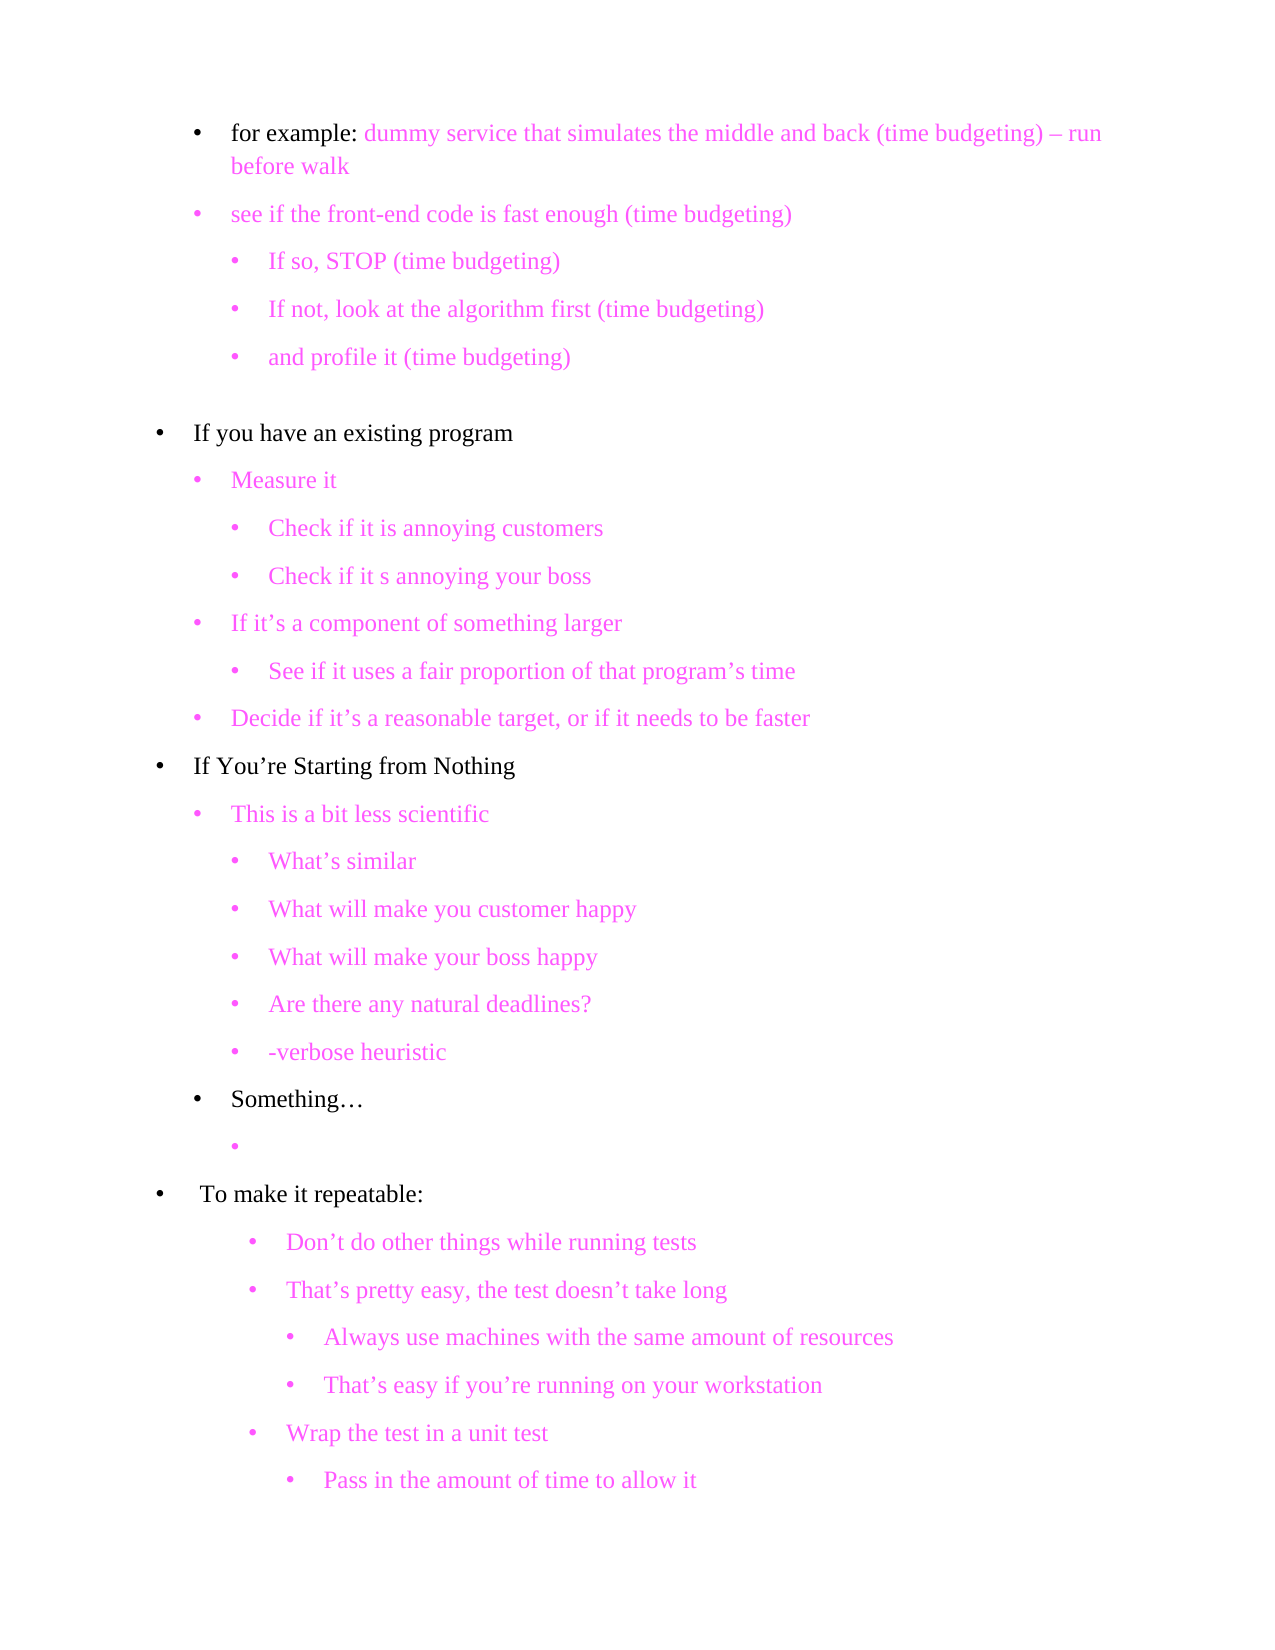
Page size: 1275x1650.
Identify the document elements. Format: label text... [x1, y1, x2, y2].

list Decide if it’s a reasonable target, or if it needs to be faster [193, 703, 1157, 732]
list Wrap the test in a unit test [248, 1418, 1157, 1446]
list If it’s a component of something larger [193, 608, 1157, 637]
list Check if it s annoying your boss [231, 561, 1157, 589]
list What will make you customer happy [231, 894, 1157, 923]
list and profile it (time budgeting) [231, 342, 1157, 370]
list This is a bit less scientific [193, 799, 1157, 827]
list Measure it [193, 466, 1157, 494]
list To make it repeatable: [156, 1179, 1157, 1208]
list That’s easy if you’re running on your workstation [286, 1370, 1157, 1399]
list see if the front-end code is fast enough (time budgeting) [193, 199, 1157, 227]
list If not, look at the algorithm first (time budgeting) [231, 294, 1157, 323]
list for example: dummy service that simulates the middle and back (time budgeting) – run before walk [193, 118, 1157, 180]
list Pass in the amount of time to allow it [286, 1465, 1157, 1494]
list -verbose heuristic [231, 1037, 1157, 1066]
list If you have an existing program [156, 418, 1157, 447]
list Are there any natural deadlines? [231, 989, 1157, 1018]
list Always use machines with the same amount of resources [286, 1322, 1157, 1351]
list That’s pretty easy, the test doesn’t take long [248, 1275, 1157, 1303]
list Something… [193, 1084, 1157, 1113]
list What’s similar [231, 846, 1157, 875]
list Check if it is annoying customers [231, 513, 1157, 542]
list What will make your boss happy [231, 942, 1157, 970]
list If so, STOP (time budgeting) [231, 246, 1157, 275]
list If You’re Starting from Nothing [156, 751, 1157, 780]
list Don’t do other things while running tests [248, 1227, 1157, 1256]
list See if it uses a fair proportion of that program’s time [231, 656, 1157, 685]
